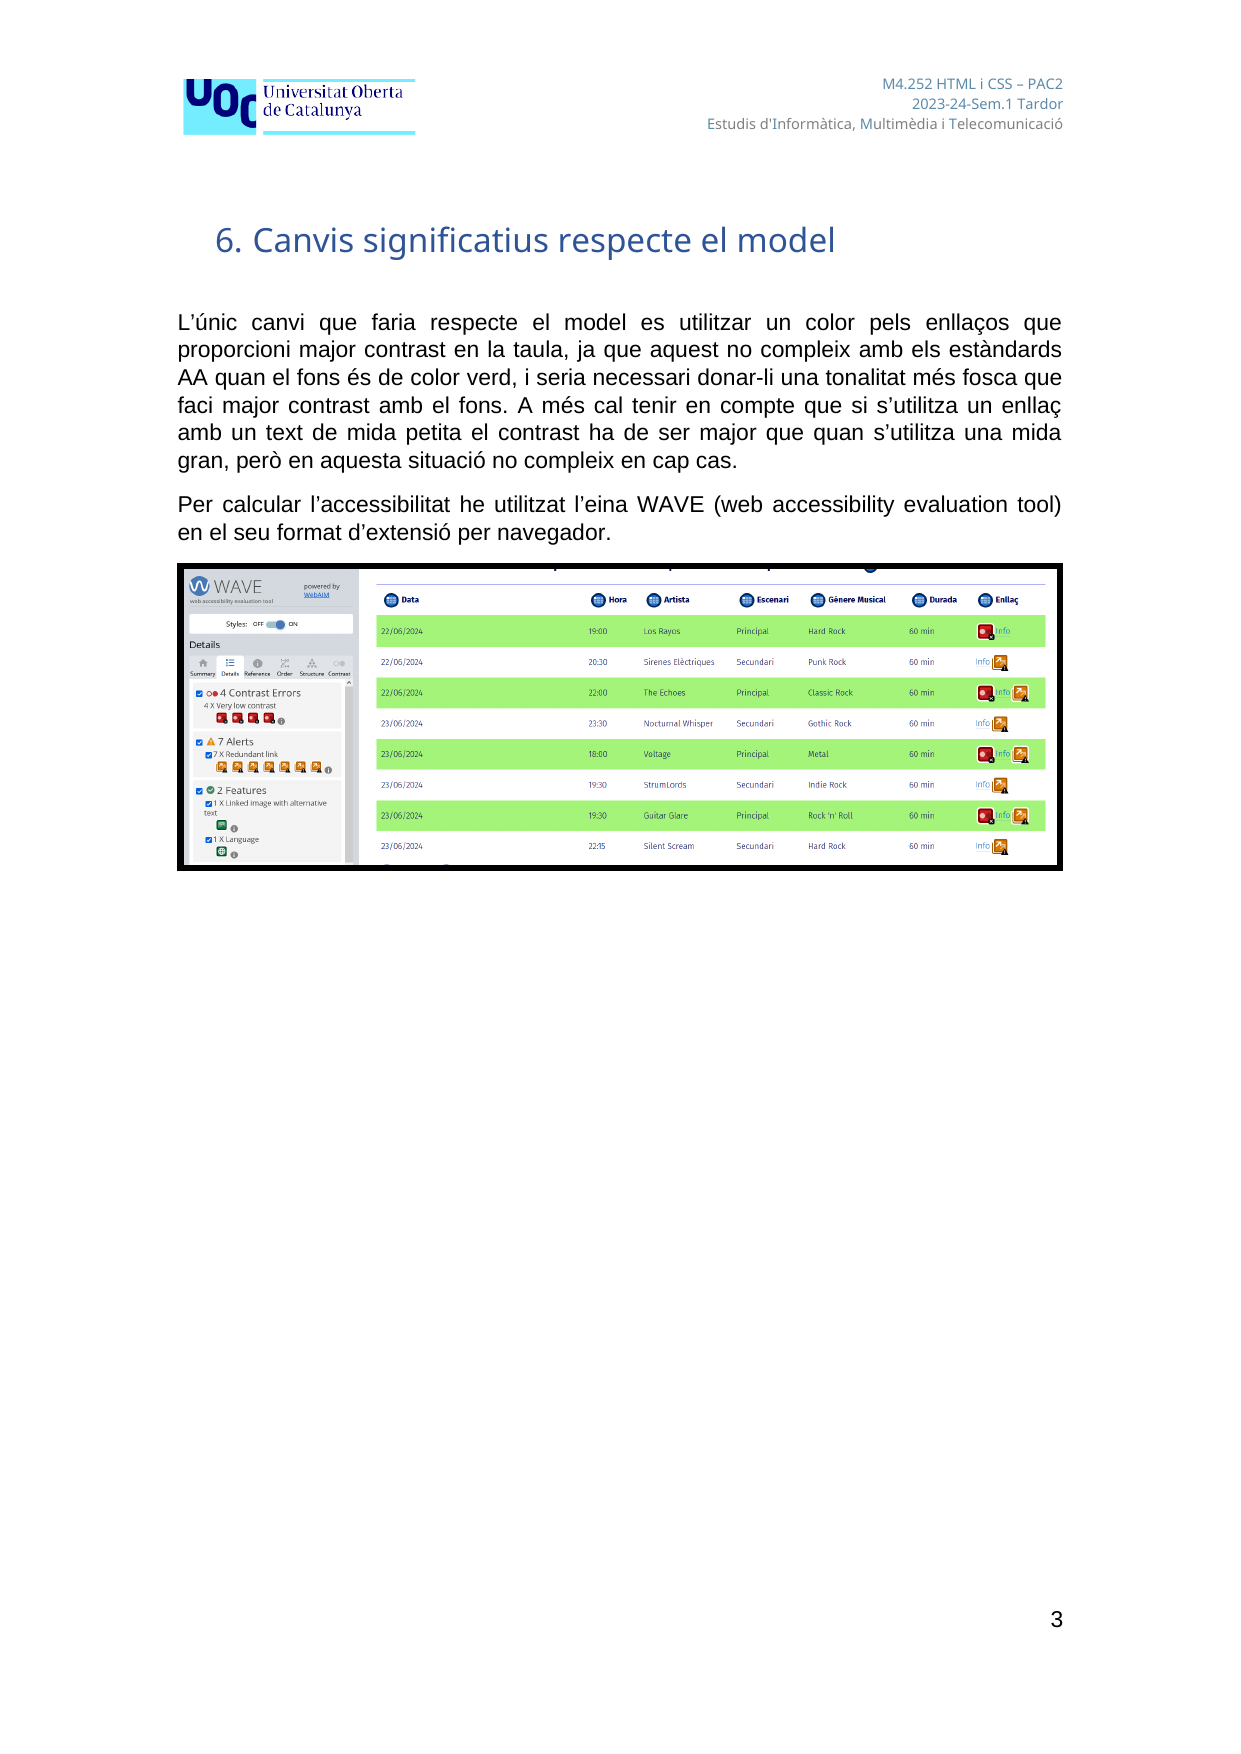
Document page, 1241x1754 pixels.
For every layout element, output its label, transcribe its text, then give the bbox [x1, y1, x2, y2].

text L’únic canvi que faria respecte el model es utilitzar un color pels enllaços que proporcioni major contrast en la taula, ja que aquest no compleix amb els estàndards AA quan el fons és de color verd, i seria necessari donar-li una tonalitat més fosca que faci major contrast amb el fons. A més cal tenir en compte que si s’utilitza un enllaç amb un text de mida petita el contrast ha de ser major que quan s’utilitza una mida gran, però en aquesta situació no compleix en cap cas. [177, 309, 1063, 473]
text Per calcular l’accessibilitat he utilitzat l’eina WAVE (web accessibility evaluation tool) en el seu format d’extensió per navegador. [177, 491, 1063, 545]
list Canvis significatius respecte el model [215, 217, 1063, 262]
